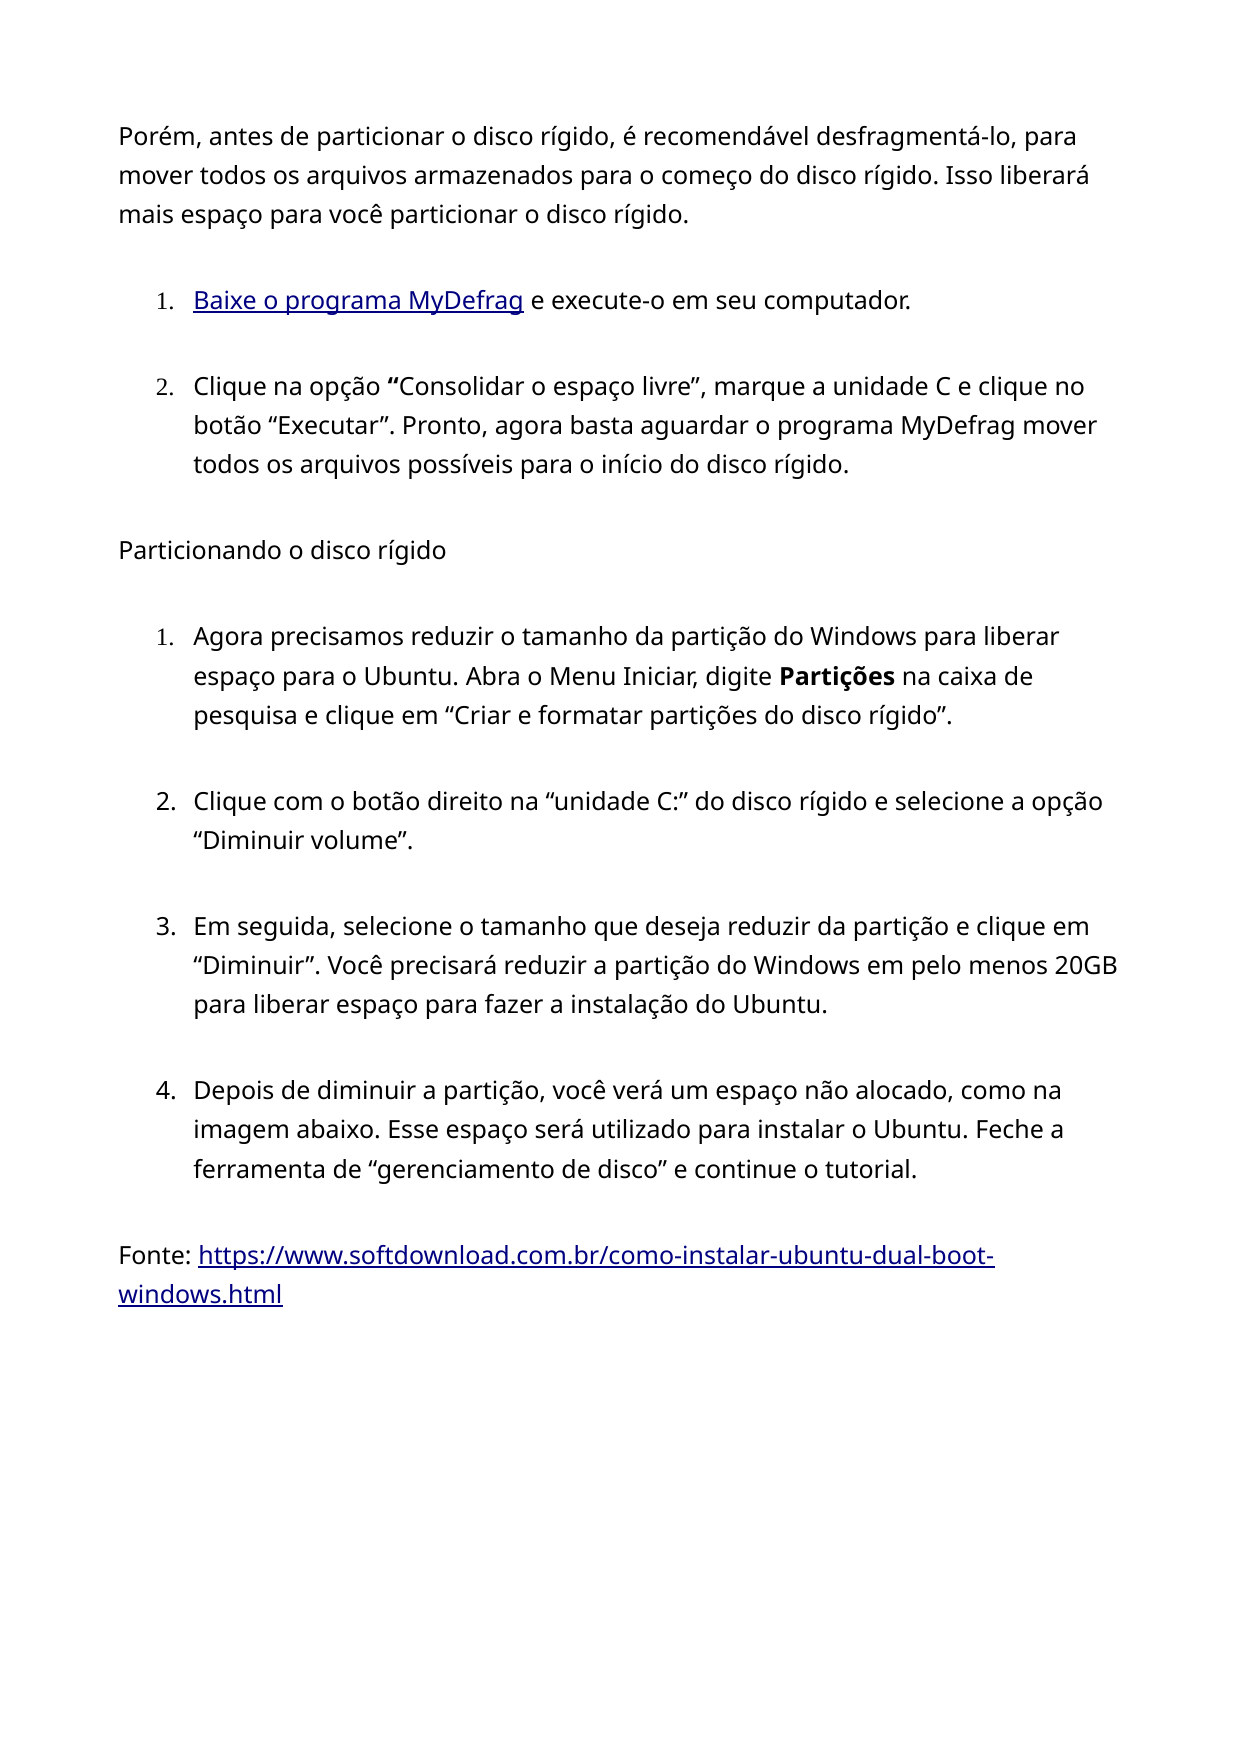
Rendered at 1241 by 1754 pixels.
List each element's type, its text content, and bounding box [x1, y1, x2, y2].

list Agora precisamos reduzir o tamanho da partição do Windows para liberar espaço para o Ubuntu. Abra o Menu Iniciar, digite Partições na caixa de pesquisa e clique em “Criar e formatar partições do disco rígido”. [156, 619, 1122, 731]
list Baixe o programa MyDefrag e execute-o em seu computador. [156, 282, 1122, 317]
list Clique com o botão direito na “unidade C:” do disco rígido e selecione a opção “Diminuir volume”. [156, 783, 1122, 857]
text Fonte: https://www.softdownload.com.br/como-instalar-ubuntu-dual-boot-windows.html [118, 1237, 1122, 1311]
text Porém, antes de particionar o disco rígido, é recomendável desfragmentá-lo, para mover todos os arquivos armazenados para o começo do disco rígido. Isso liberará mais espaço para você particionar o disco rígido. [118, 118, 1122, 231]
text Particionando o disco rígido [118, 533, 1122, 567]
list Em seguida, selecione o tamanho que deseja reduzir da partição e clique em “Diminuir”. Você precisará reduzir a partição do Windows em pelo menos 20GB para liberar espaço para fazer a instalação do Ubuntu. [156, 908, 1122, 1021]
list Depois de diminuir a partição, você verá um espaço não alocado, como na imagem abaixo. Esse espaço será utilizado para instalar o Ubuntu. Feche a ferramenta de “gerenciamento de disco” e continue o tutorial. [156, 1073, 1122, 1185]
list Clique na opção “Consolidar o espaço livre”, marque a unidade C e clique no botão “Executar”. Pronto, agora basta aguardar o programa MyDefrag mover todos os arquivos possíveis para o início do disco rígido. [156, 368, 1122, 481]
